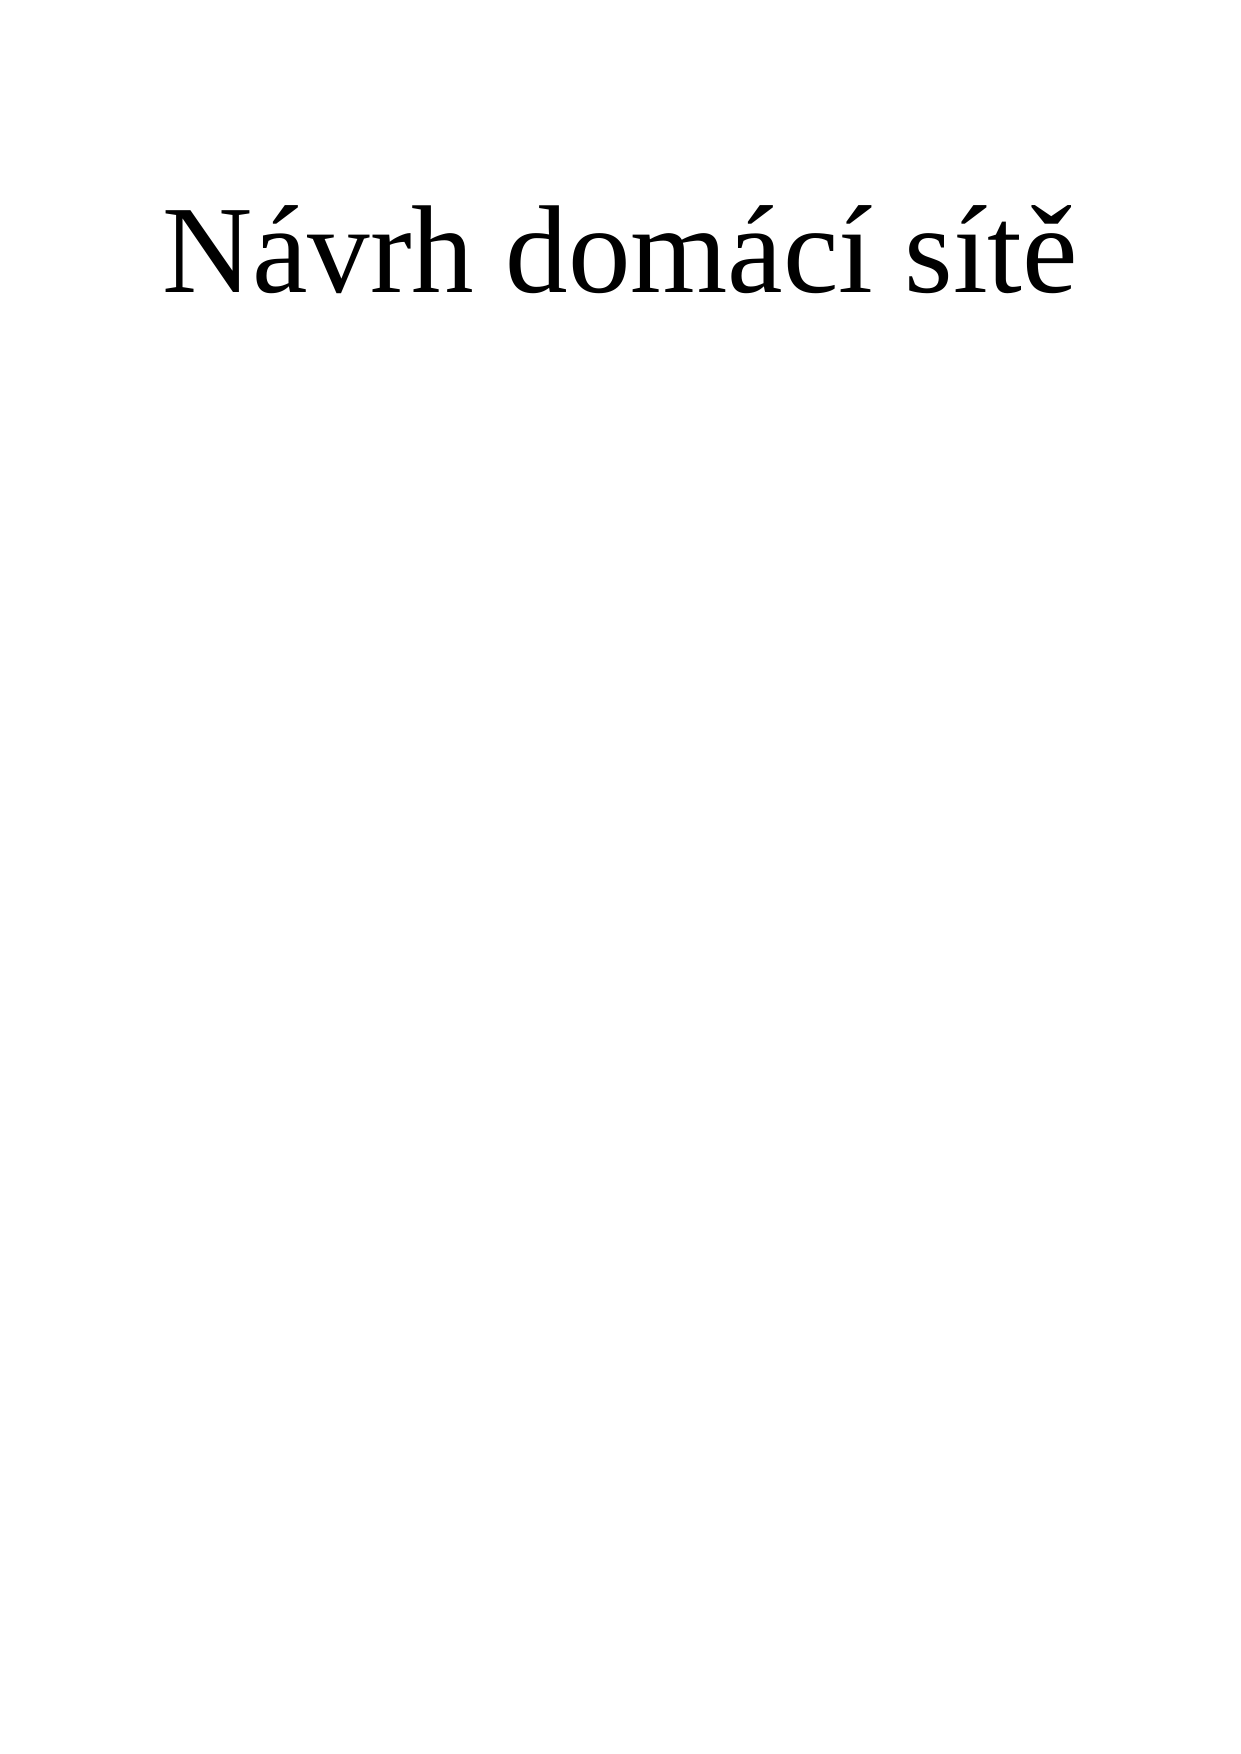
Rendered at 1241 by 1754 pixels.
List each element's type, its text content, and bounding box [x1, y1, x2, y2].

text Návrh domácí sítě [118, 176, 1122, 319]
